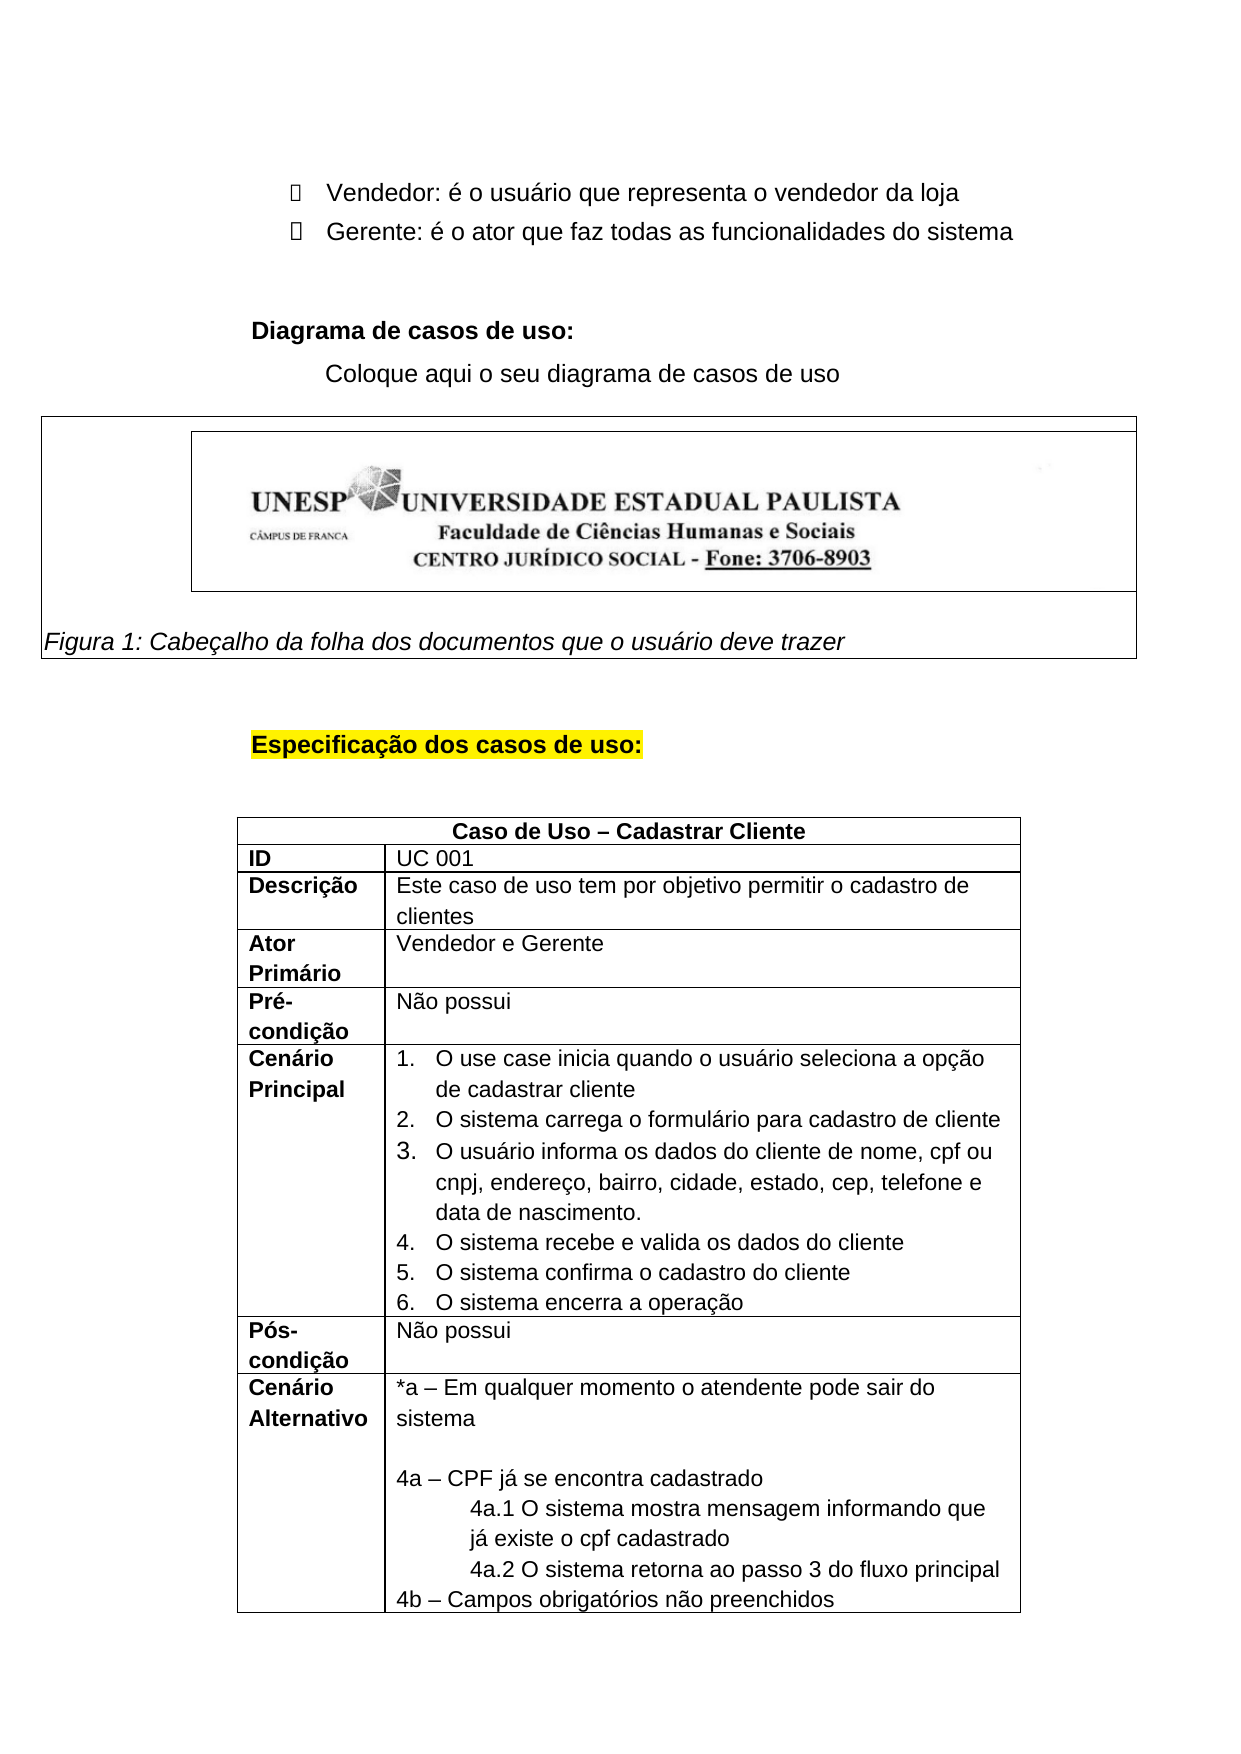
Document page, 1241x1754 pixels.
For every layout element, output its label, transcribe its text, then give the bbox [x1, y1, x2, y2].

table_cell Não possui [386, 988, 1020, 1044]
table_cell *a – Em qualquer momento o atendente pode sair do sistema 4a – CPF já se encontra cadastrado 4a.1 O sistema mostra mensagem informando que já existe o cpf cadastrado 4a.2 O sistema retorna ao passo 3 do fluxo principal 4b – Campos obrigatórios não preenchidos [386, 1374, 1020, 1612]
table_cell Este caso de uso tem por objetivo permitir o cadastro de clientes [386, 873, 1020, 929]
text Coloque aqui o seu diagrama de casos de uso [177, 359, 1122, 388]
table_cell ID [238, 845, 384, 871]
table_cell Ator Primário [238, 930, 384, 987]
list Gerente: é o ator que faz todas as funcionalidades do sistema [288, 213, 1122, 247]
text Especificação dos casos de uso: [177, 730, 1122, 759]
text Diagrama de casos de uso: [177, 316, 1122, 345]
table_cell Descrição [238, 873, 384, 929]
table_cell Vendedor e Gerente [386, 930, 1020, 987]
table_cell Pré-condição [238, 988, 384, 1044]
table_header Caso de Uso – Cadastrar Cliente [238, 818, 1020, 844]
table_cell Pós-condição [238, 1317, 384, 1373]
table_cell UC 001 [386, 845, 1020, 871]
table_cell Não possui [386, 1317, 1020, 1373]
table_cell Cenário Principal [238, 1045, 384, 1316]
list Vendedor: é o usuário que representa o vendedor da loja [288, 177, 1122, 208]
picture [194, 434, 1134, 589]
text Figura 1: Cabeçalho da folha dos documentos que o usuário deve trazer [44, 431, 1134, 656]
table_cell Cenário Alternativo [238, 1374, 384, 1612]
table_cell O use case inicia quando o usuário seleciona a opção de cadastrar cliente O sistema carrega o formulário para cadastro de cliente O usuário informa os dados do cliente de nome, cpf ou cnpj, endereço, bairro, cidade, estado, cep, telefone e data de nascimento. O sistema recebe e valida os dados do cliente O sistema confirma o cadastro do cliente O sistema encerra a operação [386, 1045, 1020, 1316]
